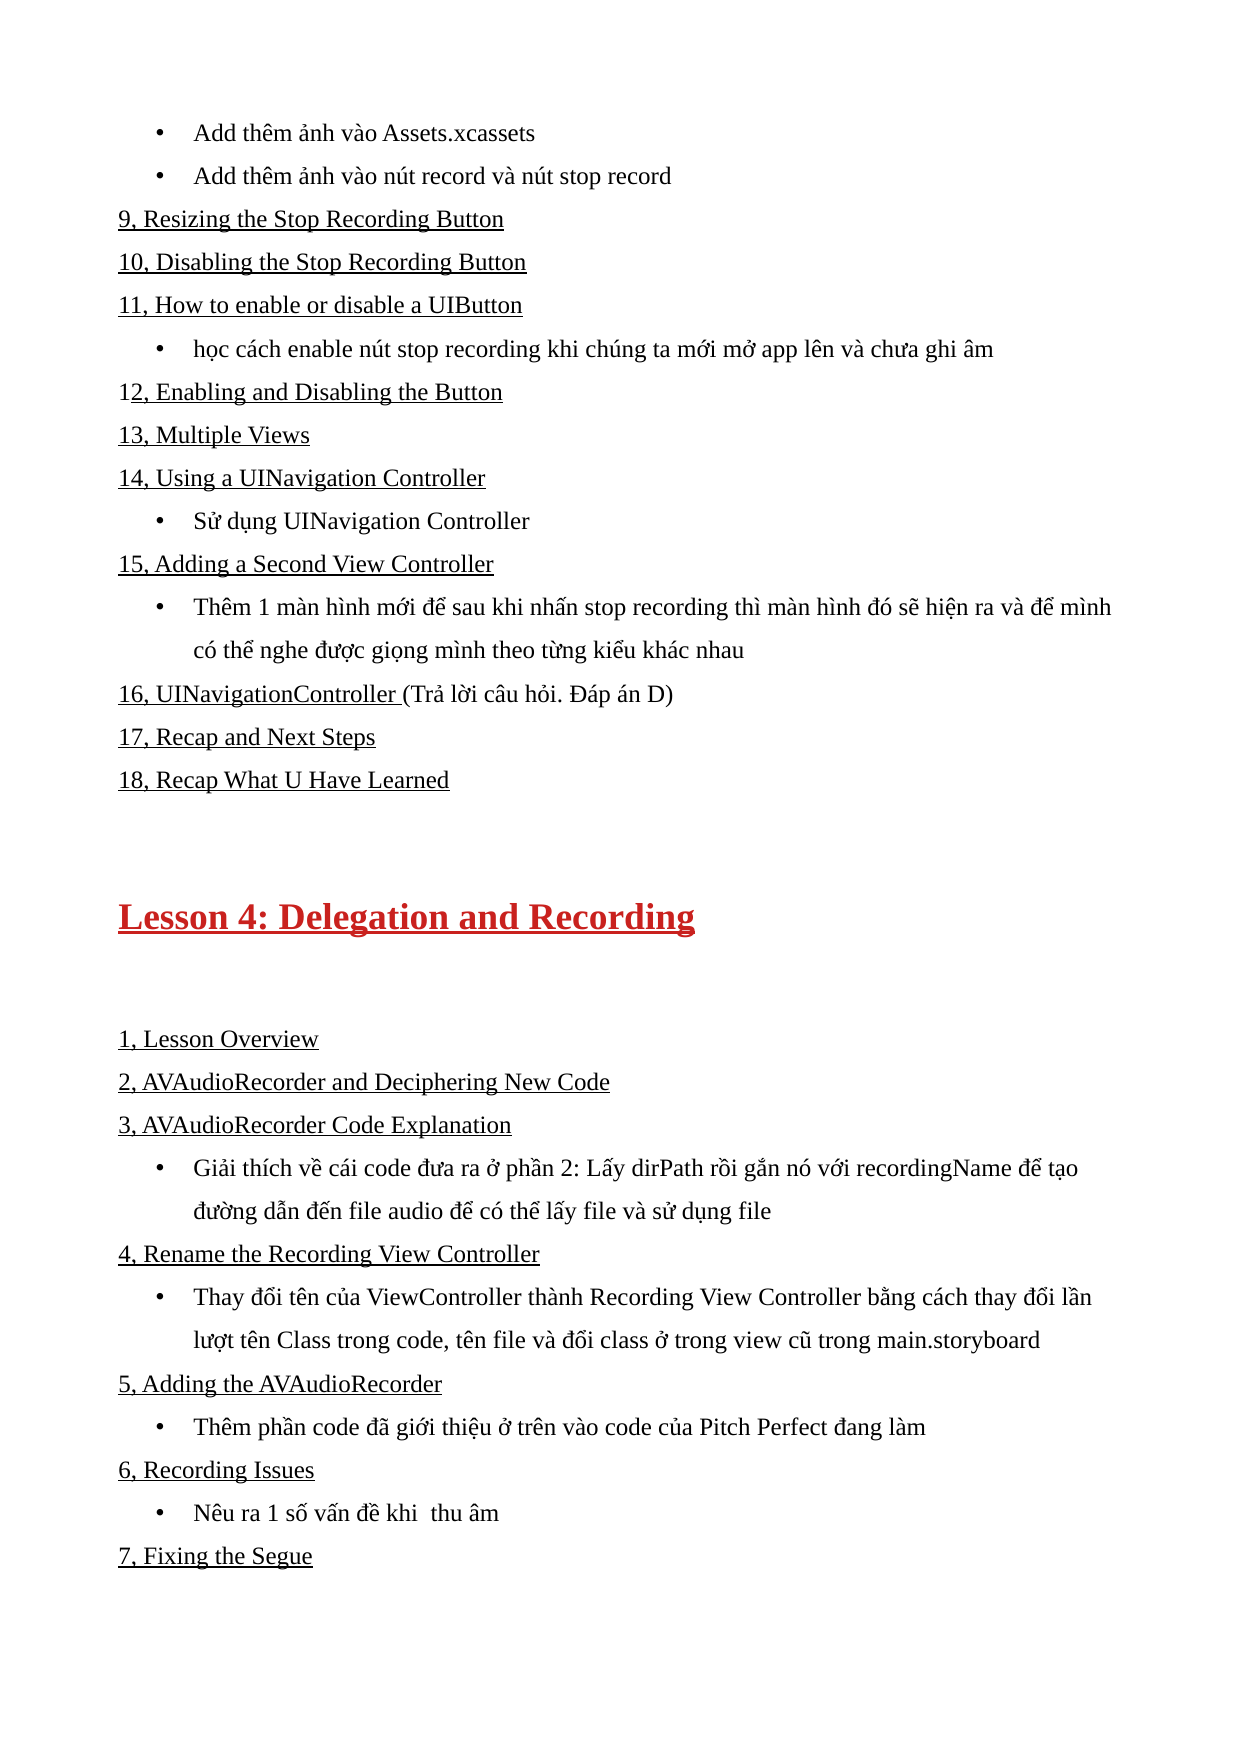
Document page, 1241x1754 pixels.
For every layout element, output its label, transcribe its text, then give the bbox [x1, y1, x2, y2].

text 7, Fixing the Segue [118, 1541, 1122, 1570]
list Thêm phần code đã giới thiệu ở trên vào code của Pitch Perfect đang làm [156, 1412, 1122, 1441]
list học cách enable nút stop recording khi chúng ta mới mở app lên và chưa ghi âm [156, 334, 1122, 362]
text 17, Recap and Next Steps [118, 722, 1122, 751]
text Lesson 4: Delegation and Recording [118, 894, 1122, 937]
text 2, AVAudioRecorder and Deciphering New Code [118, 1067, 1122, 1096]
text 3, AVAudioRecorder Code Explanation [118, 1110, 1122, 1139]
text 10, Disabling the Stop Recording Button [118, 247, 1122, 276]
list Sử dụng UINavigation Controller [156, 506, 1122, 535]
text 11, How to enable or disable a UIButton [118, 291, 1122, 319]
text 1, Lesson Overview [118, 1024, 1122, 1052]
list Add thêm ảnh vào Assets.xcassets [156, 118, 1122, 147]
text 12, Enabling and Disabling the Button [118, 377, 1122, 406]
text 9, Resizing the Stop Recording Button [118, 204, 1122, 233]
text 13, Multiple Views [118, 420, 1122, 449]
text 14, Using a UINavigation Controller [118, 463, 1122, 492]
text 16, UINavigationController (Trả lời câu hỏi. Đáp án D) [118, 679, 1122, 707]
list Add thêm ảnh vào nút record và nút stop record [156, 161, 1122, 190]
list Giải thích về cái code đưa ra ở phần 2: Lấy dirPath rồi gắn nó với recordingName để tạo đường dẫn đến file audio để có thể lấy file và sử dụng file [156, 1153, 1122, 1225]
list Nêu ra 1 số vấn đề khi thu âm [156, 1498, 1122, 1527]
text 18, Recap What U Have Learned [118, 765, 1122, 794]
text 4, Rename the Recording View Controller [118, 1239, 1122, 1268]
text 6, Recording Issues [118, 1455, 1122, 1484]
text 15, Adding a Second View Controller [118, 549, 1122, 578]
list Thêm 1 màn hình mới để sau khi nhấn stop recording thì màn hình đó sẽ hiện ra và để mình có thể nghe được giọng mình theo từng kiểu khác nhau [156, 592, 1122, 664]
list Thay đổi tên của ViewController thành Recording View Controller bằng cách thay đổi lần lượt tên Class trong code, tên file và đổi class ở trong view cũ trong main.storyboard [156, 1282, 1122, 1354]
text 5, Adding the AVAudioRecorder [118, 1369, 1122, 1397]
